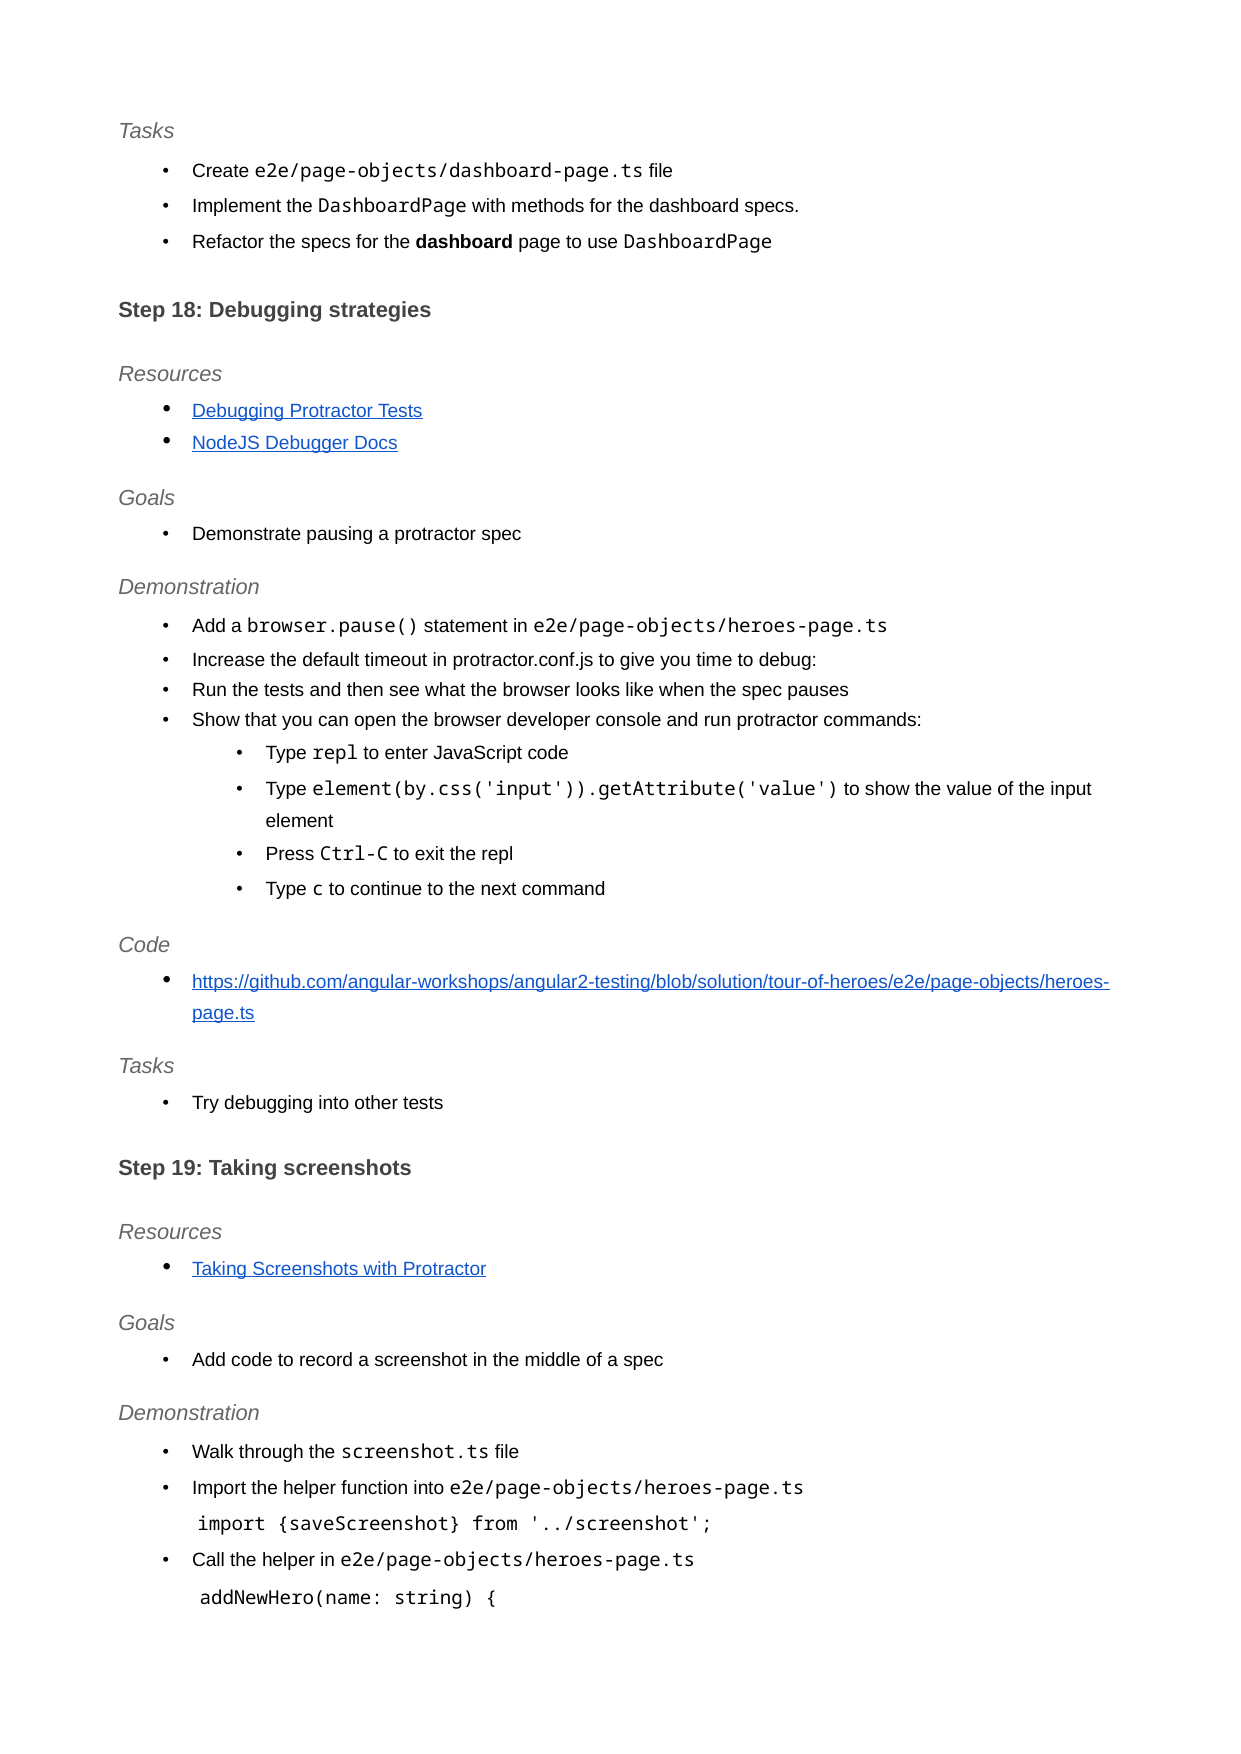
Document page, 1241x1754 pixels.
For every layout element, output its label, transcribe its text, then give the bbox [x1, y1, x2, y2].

list Taking Screenshots with Protractor [162, 1257, 1122, 1281]
list Import the helper function into e2e/page-objects/heroes-page.ts import {saveScreenshot} from '../screenshot'; [162, 1474, 1122, 1536]
subtitle Step 19: Taking screenshots [118, 1155, 1122, 1180]
subtitle Goals [118, 484, 1122, 509]
list Show that you can open the browser developer console and run protractor commands: [162, 709, 1122, 731]
list Call the helper in e2e/page-objects/heroes-page.ts [162, 1546, 1122, 1571]
list Type element(by.css('input')).getAttribute('value') to show the value of the input element [236, 775, 1122, 831]
list Run the tests and then see what the browser looks like when the spec pauses [162, 678, 1122, 701]
subtitle Tasks [118, 1053, 1122, 1078]
list Debugging Protractor Tests [162, 399, 1122, 423]
subtitle Code [118, 932, 1122, 957]
subtitle Tasks [118, 118, 1122, 143]
list Add a browser.pause() statement in e2e/page-objects/heroes-page.ts [162, 612, 1122, 638]
subtitle Step 18: Debugging strategies [118, 297, 1122, 322]
list Type c to continue to the next command [236, 875, 1122, 901]
list Try debugging into other tests [162, 1091, 1122, 1113]
list https://github.com/angular-workshops/angular2-testing/blob/solution/tour-of-heroes/e2e/page-objects/heroes-page.ts [162, 970, 1122, 1024]
list Press Ctrl-C to exit the repl [236, 839, 1122, 865]
list Add code to record a screenshot in the middle of a spec [162, 1349, 1122, 1371]
subtitle Resources [118, 361, 1122, 386]
list Increase the default timeout in protractor.conf.js to give you time to debug: [162, 648, 1122, 670]
list Implement the DashboardPage with methods for the dashboard specs. [162, 192, 1122, 218]
list Refactor the specs for the dashboard page to use DashboardPage [162, 228, 1122, 254]
list Create e2e/page-objects/dashboard-page.ts file [162, 157, 1122, 182]
list Walk through the screenshot.ts file [162, 1438, 1122, 1464]
text addNewHero(name: string) { [193, 1581, 1122, 1610]
list NodeJS Debugger Docs [162, 431, 1122, 455]
subtitle Goals [118, 1310, 1122, 1335]
subtitle Resources [118, 1219, 1122, 1244]
subtitle Demonstration [118, 574, 1122, 599]
list Demonstrate pausing a protractor spec [162, 523, 1122, 545]
subtitle Demonstration [118, 1400, 1122, 1425]
list Type repl to enter JavaScript code [236, 739, 1122, 765]
